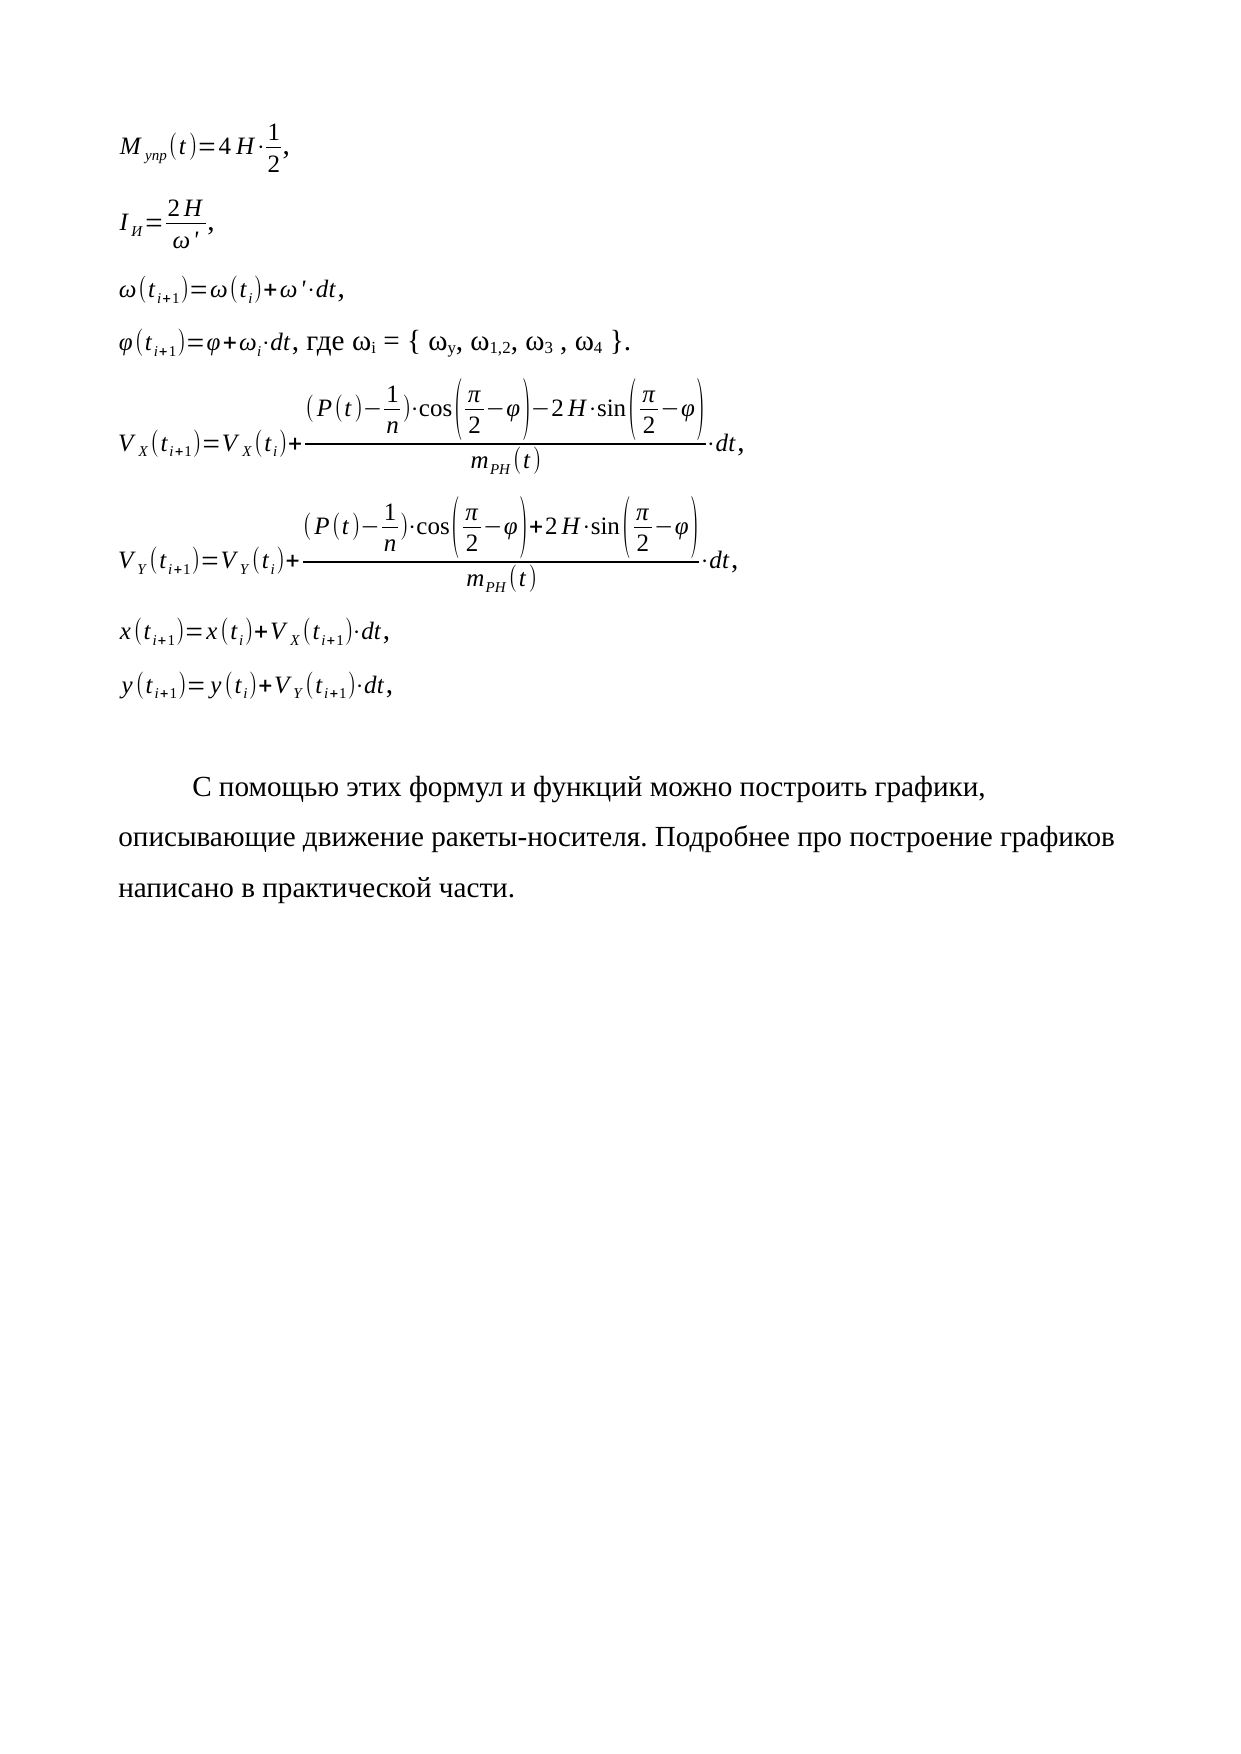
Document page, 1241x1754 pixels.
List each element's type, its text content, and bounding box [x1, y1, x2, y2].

text , [118, 494, 1122, 596]
text , [118, 377, 1122, 478]
text С помощью этих формул и функций можно построить графики, описывающие движение ракеты-носителя. Подробнее про построение графиков написано в практической части. [118, 769, 1122, 903]
text , [118, 666, 1122, 702]
text , где ωi = { ωу, ω1,2, ω3 , ω4 }. [118, 323, 1122, 360]
text , [118, 612, 1122, 649]
text , [118, 118, 1122, 177]
text , [118, 270, 1122, 307]
text , [118, 194, 1122, 253]
